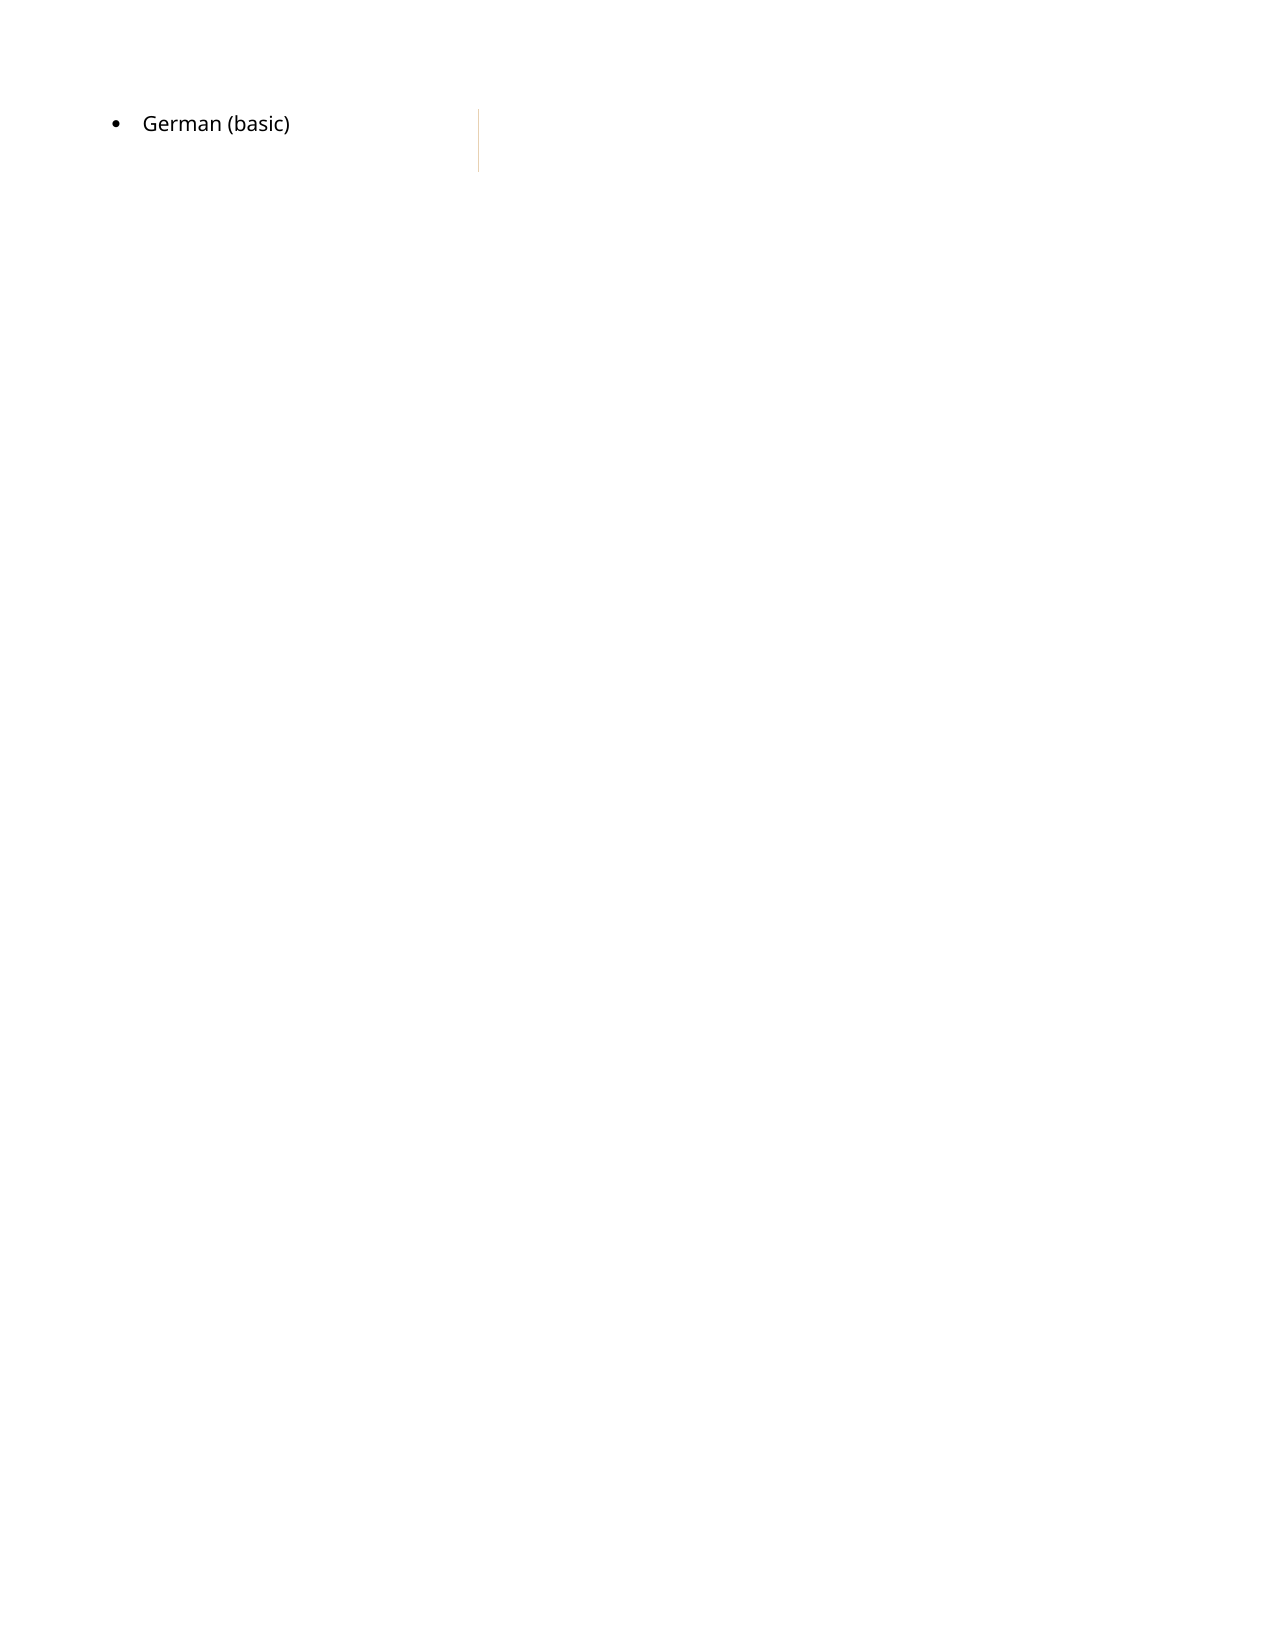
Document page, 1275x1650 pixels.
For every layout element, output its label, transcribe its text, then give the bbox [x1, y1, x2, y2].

table_header [479, 109, 1200, 172]
table_header EDUCATION School Name – Degree Month 20xx – Month 20xx Brief description of the skills you learned or software you used in school. Name relevant experiences or real life projects that you completed. SKILLS Management Skills Creativity Digital Marketing Leadership Critical Thinking Problem Solving LANGUAGE English French (basic) German (basic) [75, 109, 478, 172]
